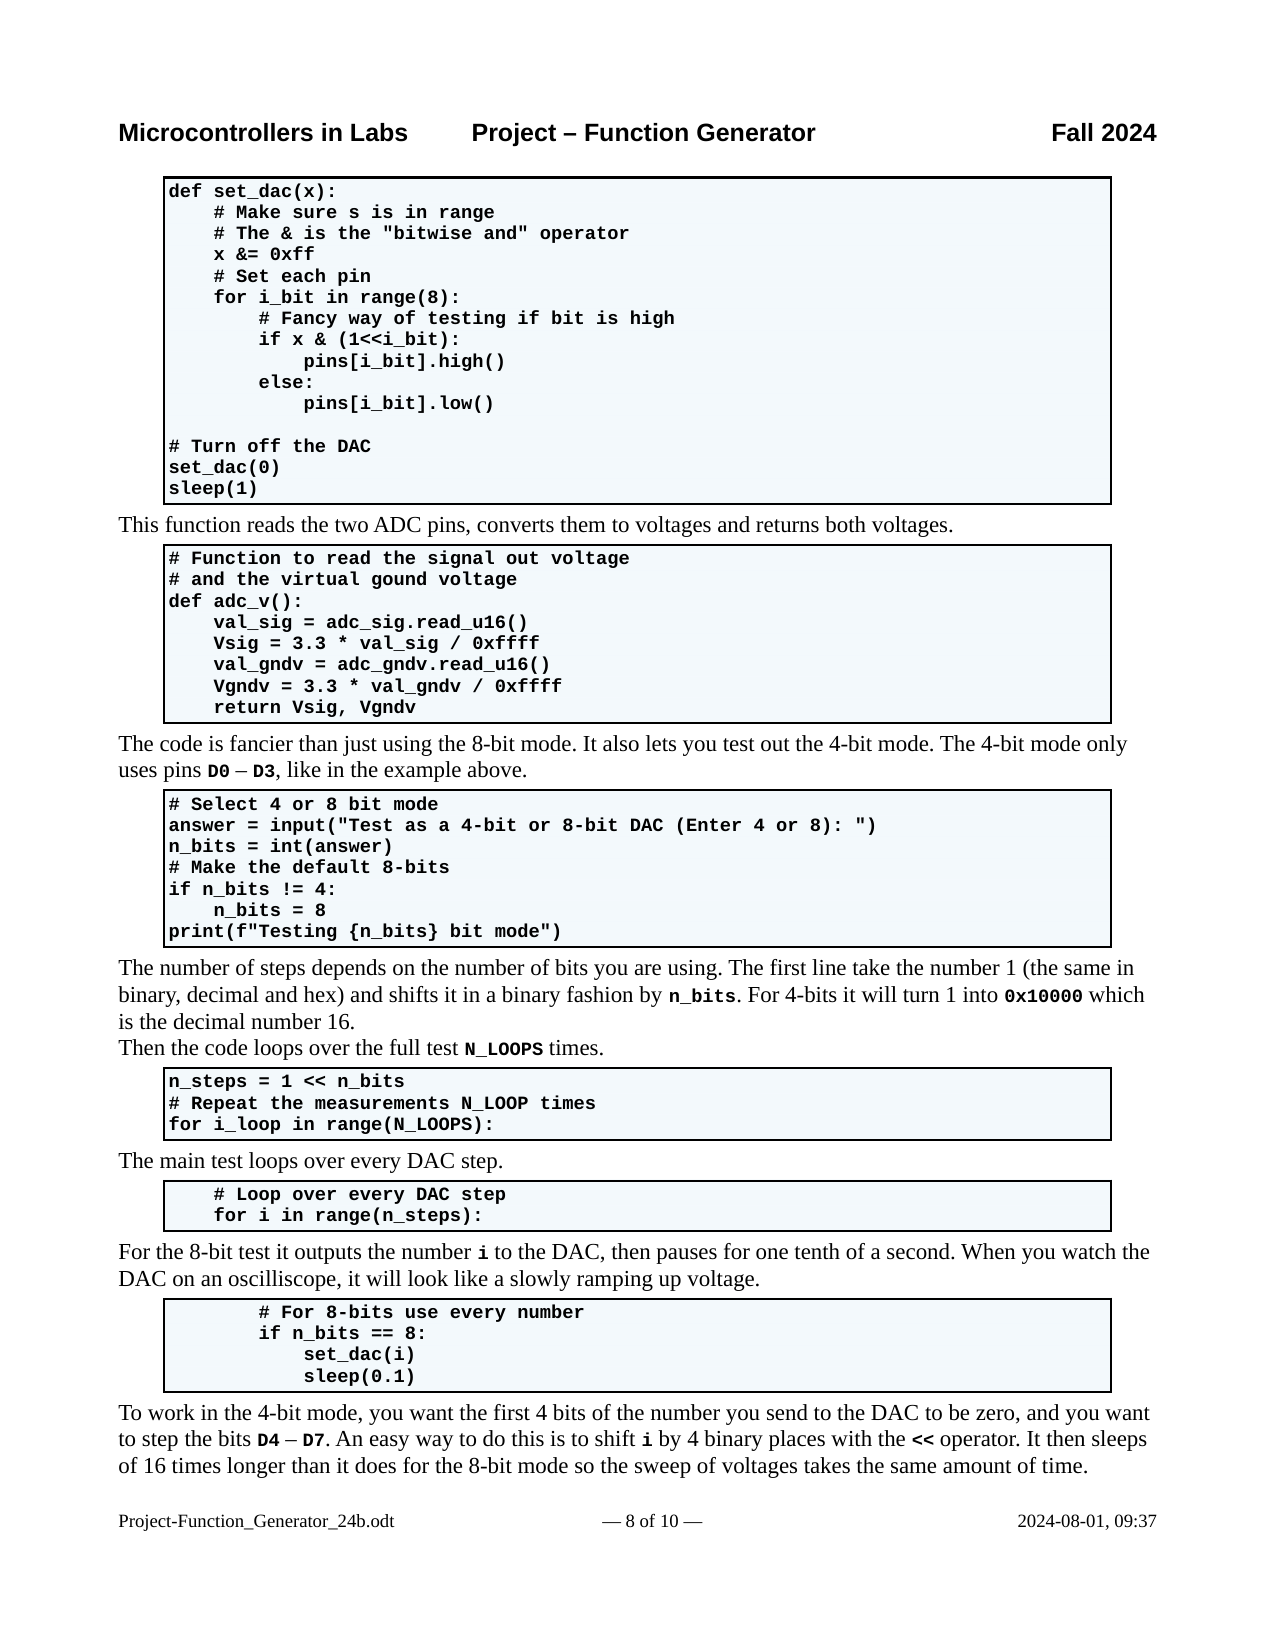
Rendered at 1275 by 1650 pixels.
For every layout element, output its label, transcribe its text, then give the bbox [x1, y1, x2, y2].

text return Vsig, Vgndv [165, 692, 1110, 722]
text def set_dac(x): [165, 179, 1110, 198]
text # Fancy way of testing if bit is high [165, 304, 1110, 325]
text sleep(0.1) [165, 1361, 1110, 1391]
text To work in the 4-bit mode, you want the first 4 bits of the number you send to the DAC to be zero, and you want to step the bits D4 – D7. An easy way to do this is to shift i by 4 binary places with the << operator. It then sleeps of 16 times longer than it does for the 8-bit mode so the sweep of voltages takes the same amount of time. [118, 1399, 1157, 1478]
text sleep(1) [165, 474, 1110, 503]
text # For 8-bits use every number [165, 1300, 1110, 1319]
text The number of steps depends on the number of bits you are using. The first line take the number 1 (the same in binary, decimal and hex) and shifts it in a binary fashion by n_bits. For 4-bits it will turn 1 into 0x10000 which is the decimal number 16. [118, 954, 1157, 1034]
text # Loop over every DAC step [165, 1182, 1110, 1201]
text The main test loops over every DAC step. [118, 1147, 1157, 1173]
text # Select 4 or 8 bit mode [165, 791, 1110, 811]
text val_gndv = adc_gndv.read_u16() [165, 650, 1110, 671]
text else: [165, 368, 1110, 389]
text For the 8-bit test it outputs the number i to the DAC, then pauses for one tenth of a second. When you watch the DAC on an oscilliscope, it will look like a slowly ramping up voltage. [118, 1238, 1157, 1292]
text set_dac(i) [165, 1340, 1110, 1361]
text # and the virtual gound voltage [165, 565, 1110, 586]
text Then the code loops over the full test N_LOOPS times. [118, 1034, 1157, 1061]
text # Turn off the DAC [165, 431, 1110, 453]
text # Set each pin [165, 261, 1110, 283]
text set_dac(0) [165, 453, 1110, 474]
text # The & is the "bitwise and" operator [165, 219, 1110, 240]
text # Function to read the signal out voltage [165, 546, 1110, 565]
text n_bits = int(answer) [165, 832, 1110, 853]
text # Repeat the measurements N_LOOP times [165, 1088, 1110, 1109]
text # Make sure s is in range [165, 198, 1110, 219]
text Vsig = 3.3 * val_sig / 0xffff [165, 629, 1110, 650]
text pins[i_bit].high() [165, 346, 1110, 368]
text if n_bits != 4: [165, 874, 1110, 896]
text Vgndv = 3.3 * val_gndv / 0xffff [165, 671, 1110, 692]
text n_bits = 8 [165, 896, 1110, 917]
text answer = input("Test as a 4-bit or 8-bit DAC (Enter 4 or 8): ") [165, 811, 1110, 832]
text def adc_v(): [165, 586, 1110, 607]
text for i_loop in range(N_LOOPS): [165, 1109, 1110, 1139]
text # Make the default 8-bits [165, 853, 1110, 874]
text This function reads the two ADC pins, converts them to voltages and returns both voltages. [118, 511, 1157, 538]
text val_sig = adc_sig.read_u16() [165, 607, 1110, 629]
text pins[i_bit].low() [165, 389, 1110, 410]
text if x & (1<<i_bit): [165, 325, 1110, 346]
text The code is fancier than just using the 8-bit mode. It also lets you test out the 4-bit mode. The 4-bit mode only uses pins D0 – D3, like in the example above. [118, 730, 1157, 783]
text for i in range(n_steps): [165, 1201, 1110, 1230]
text n_steps = 1 << n_bits [165, 1069, 1110, 1088]
text if n_bits == 8: [165, 1319, 1110, 1340]
text x &= 0xff [165, 240, 1110, 261]
text for i_bit in range(8): [165, 283, 1110, 304]
text print(f"Testing {n_bits} bit mode") [165, 917, 1110, 946]
